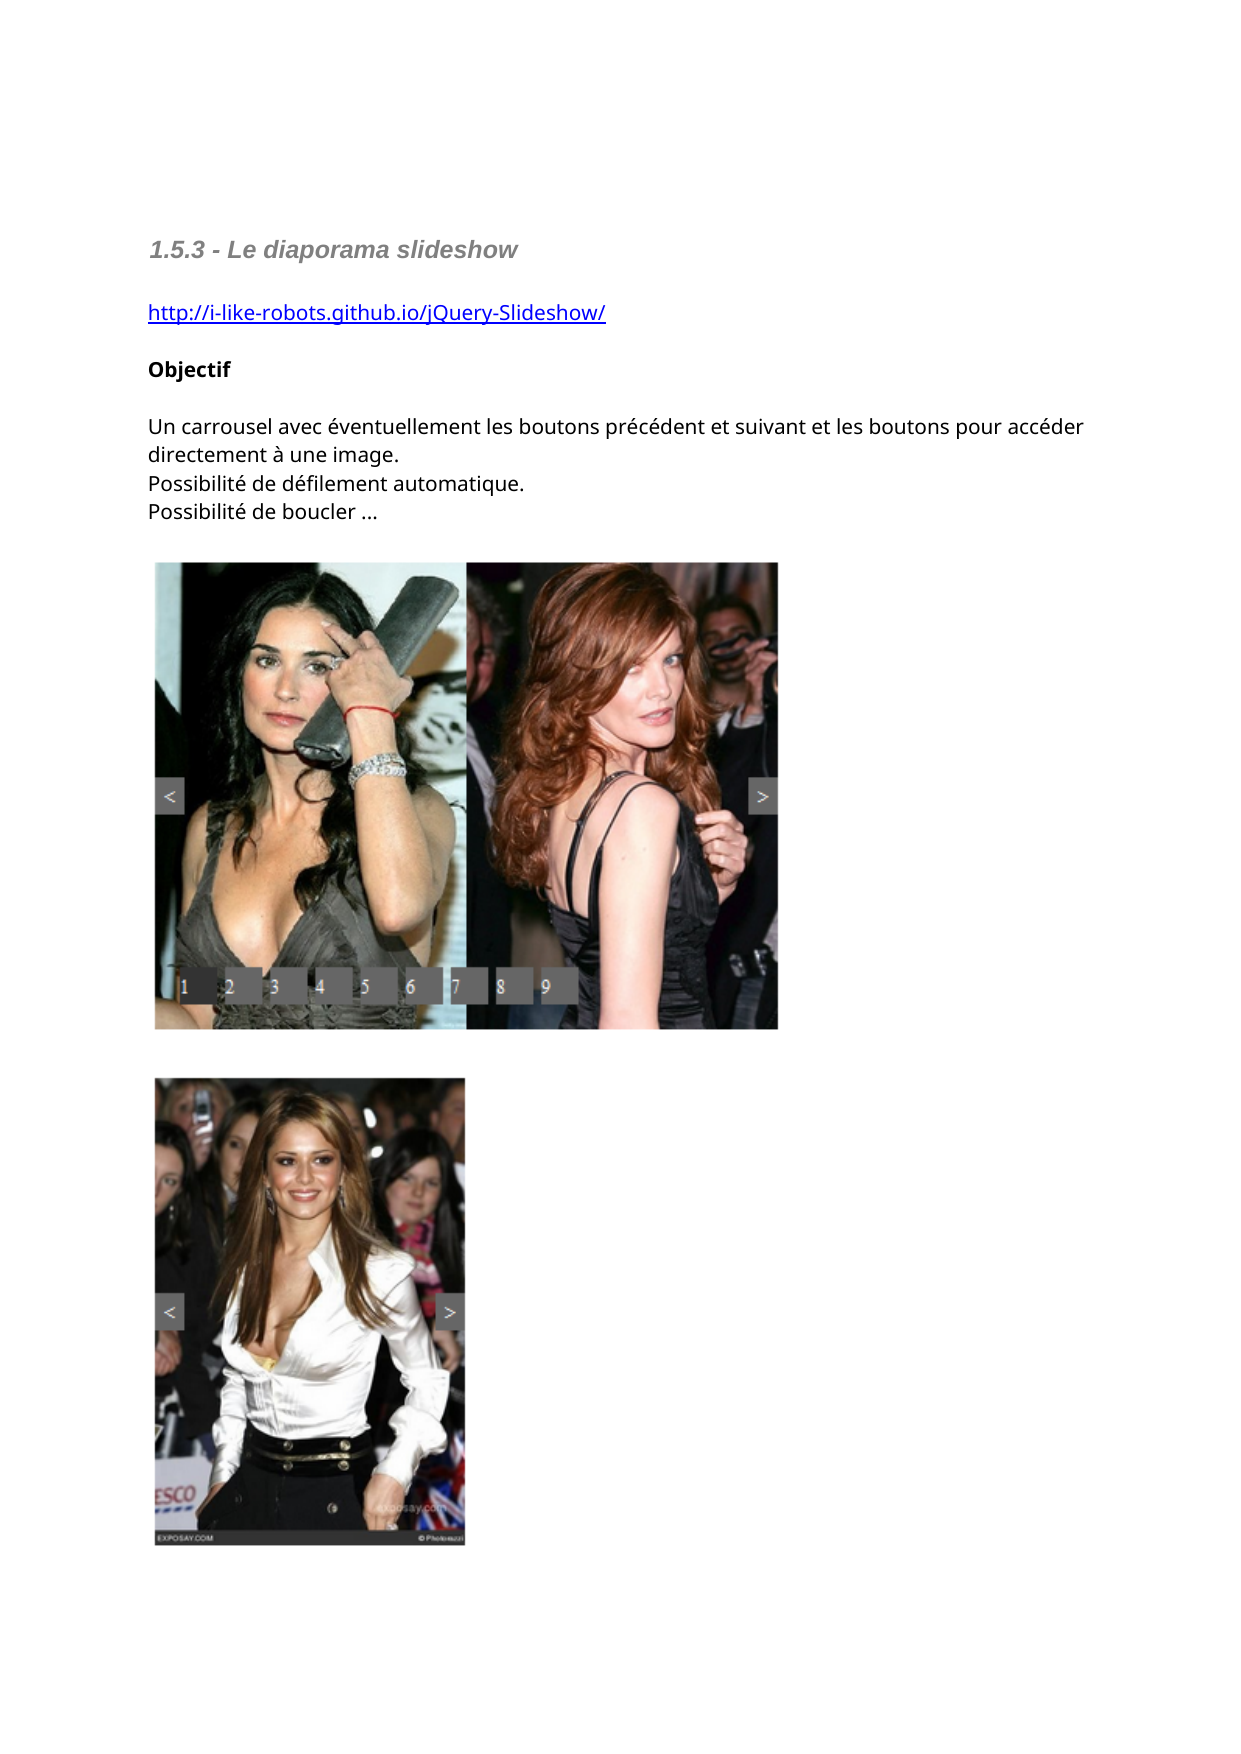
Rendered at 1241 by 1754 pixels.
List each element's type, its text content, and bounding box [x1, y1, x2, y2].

subtitle - Le diaporama slideshow [149, 235, 1092, 263]
picture [149, 555, 786, 1039]
text Possibilité de défilement automatique. [148, 469, 1092, 497]
text Possibilité de boucler ... [148, 497, 1092, 526]
text Objectif [148, 355, 1092, 383]
picture [149, 1070, 473, 1555]
text Un carrousel avec éventuellement les boutons précédent et suivant et les boutons pour accéder directement à une image. [148, 412, 1092, 469]
text http://i-like-robots.github.io/jQuery-Slideshow/ [148, 298, 1092, 327]
